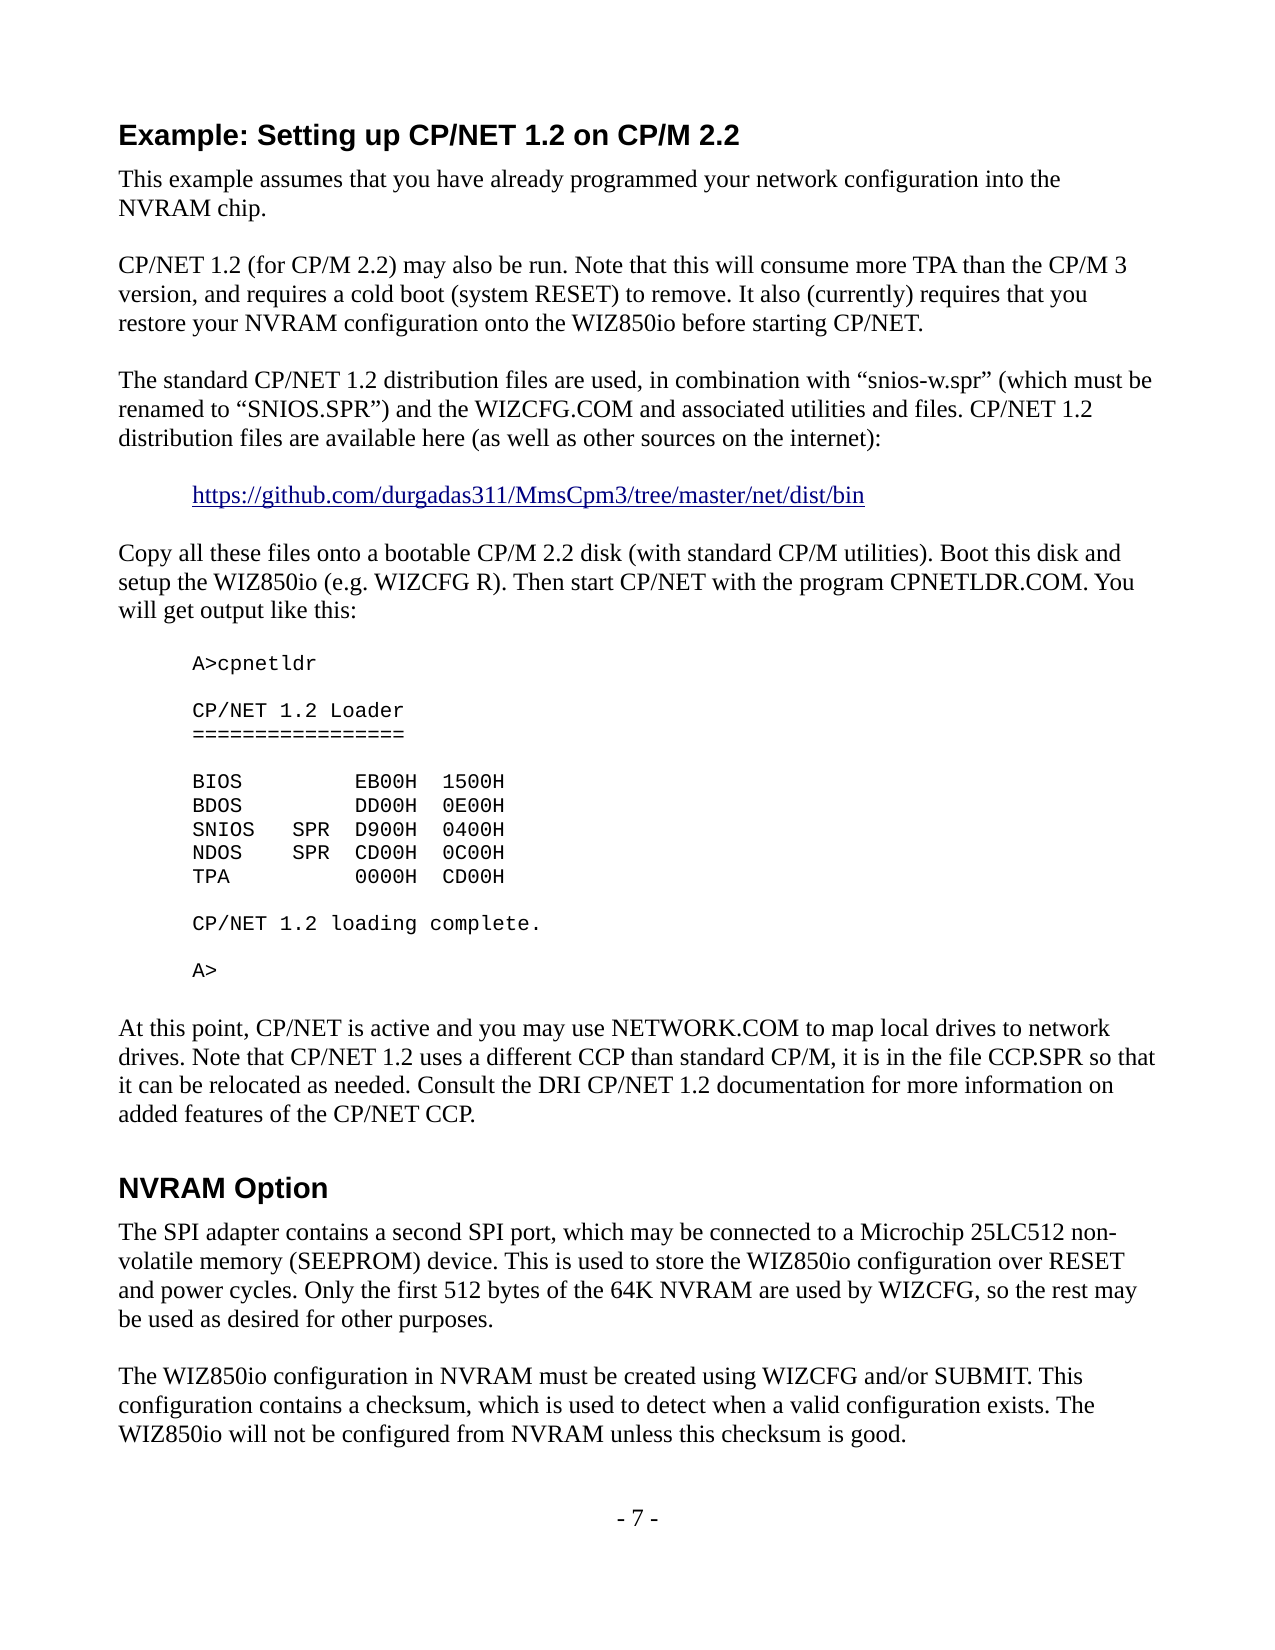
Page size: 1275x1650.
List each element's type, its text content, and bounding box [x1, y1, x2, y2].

text BIOS EB00H 1500H [192, 771, 1157, 795]
text https://github.com/durgadas311/MmsCpm3/tree/master/net/dist/bin [192, 481, 1157, 509]
text The SPI adapter contains a second SPI port, which may be connected to a Microchip 25LC512 non-volatile memory (SEEPROM) device. This is used to store the WIZ850io configuration over RESET and power cycles. Only the first 512 bytes of the 64K NVRAM are used by WIZCFG, so the rest may be used as desired for other purposes. [118, 1217, 1157, 1332]
text A>cpnetldr [192, 653, 1157, 677]
text A> [192, 961, 1157, 984]
text BDOS DD00H 0E00H [192, 795, 1157, 819]
text SNIOS SPR D900H 0400H [192, 819, 1157, 842]
text CP/NET 1.2 loading complete. [192, 913, 1157, 937]
text At this point, CP/NET is active and you may use NETWORK.COM to map local drives to network drives. Note that CP/NET 1.2 uses a different CCP than standard CP/M, it is in the file CCP.SPR so that it can be relocated as needed. Consult the DRI CP/NET 1.2 documentation for more information on added features of the CP/NET CCP. [118, 1013, 1157, 1128]
text TPA 0000H CD00H [192, 866, 1157, 889]
subtitle NVRAM Option [118, 1171, 1157, 1205]
text CP/NET 1.2 Loader [192, 700, 1157, 724]
text NDOS SPR CD00H 0C00H [192, 842, 1157, 866]
subtitle Example: Setting up CP/NET 1.2 on CP/M 2.2 [118, 118, 1157, 152]
text ================= [192, 724, 1157, 748]
text Copy all these files onto a bootable CP/M 2.2 disk (with standard CP/M utilities). Boot this disk and setup the WIZ850io (e.g. WIZCFG R). Then start CP/NET with the program CPNETLDR.COM. You will get output like this: [118, 538, 1157, 624]
text The WIZ850io configuration in NVRAM must be created using WIZCFG and/or SUBMIT. This configuration contains a checksum, which is used to detect when a valid configuration exists. The WIZ850io will not be configured from NVRAM unless this checksum is good. [118, 1361, 1157, 1447]
text This example assumes that you have already programmed your network configuration into the NVRAM chip. [118, 164, 1157, 222]
text CP/NET 1.2 (for CP/M 2.2) may also be run. Note that this will consume more TPA than the CP/M 3 version, and requires a cold boot (system RESET) to remove. It also (currently) requires that you restore your NVRAM configuration onto the WIZ850io before starting CP/NET. [118, 251, 1157, 337]
text The standard CP/NET 1.2 distribution files are used, in combination with “snios-w.spr” (which must be renamed to “SNIOS.SPR”) and the WIZCFG.COM and associated utilities and files. CP/NET 1.2 distribution files are available here (as well as other sources on the internet): [118, 366, 1157, 452]
